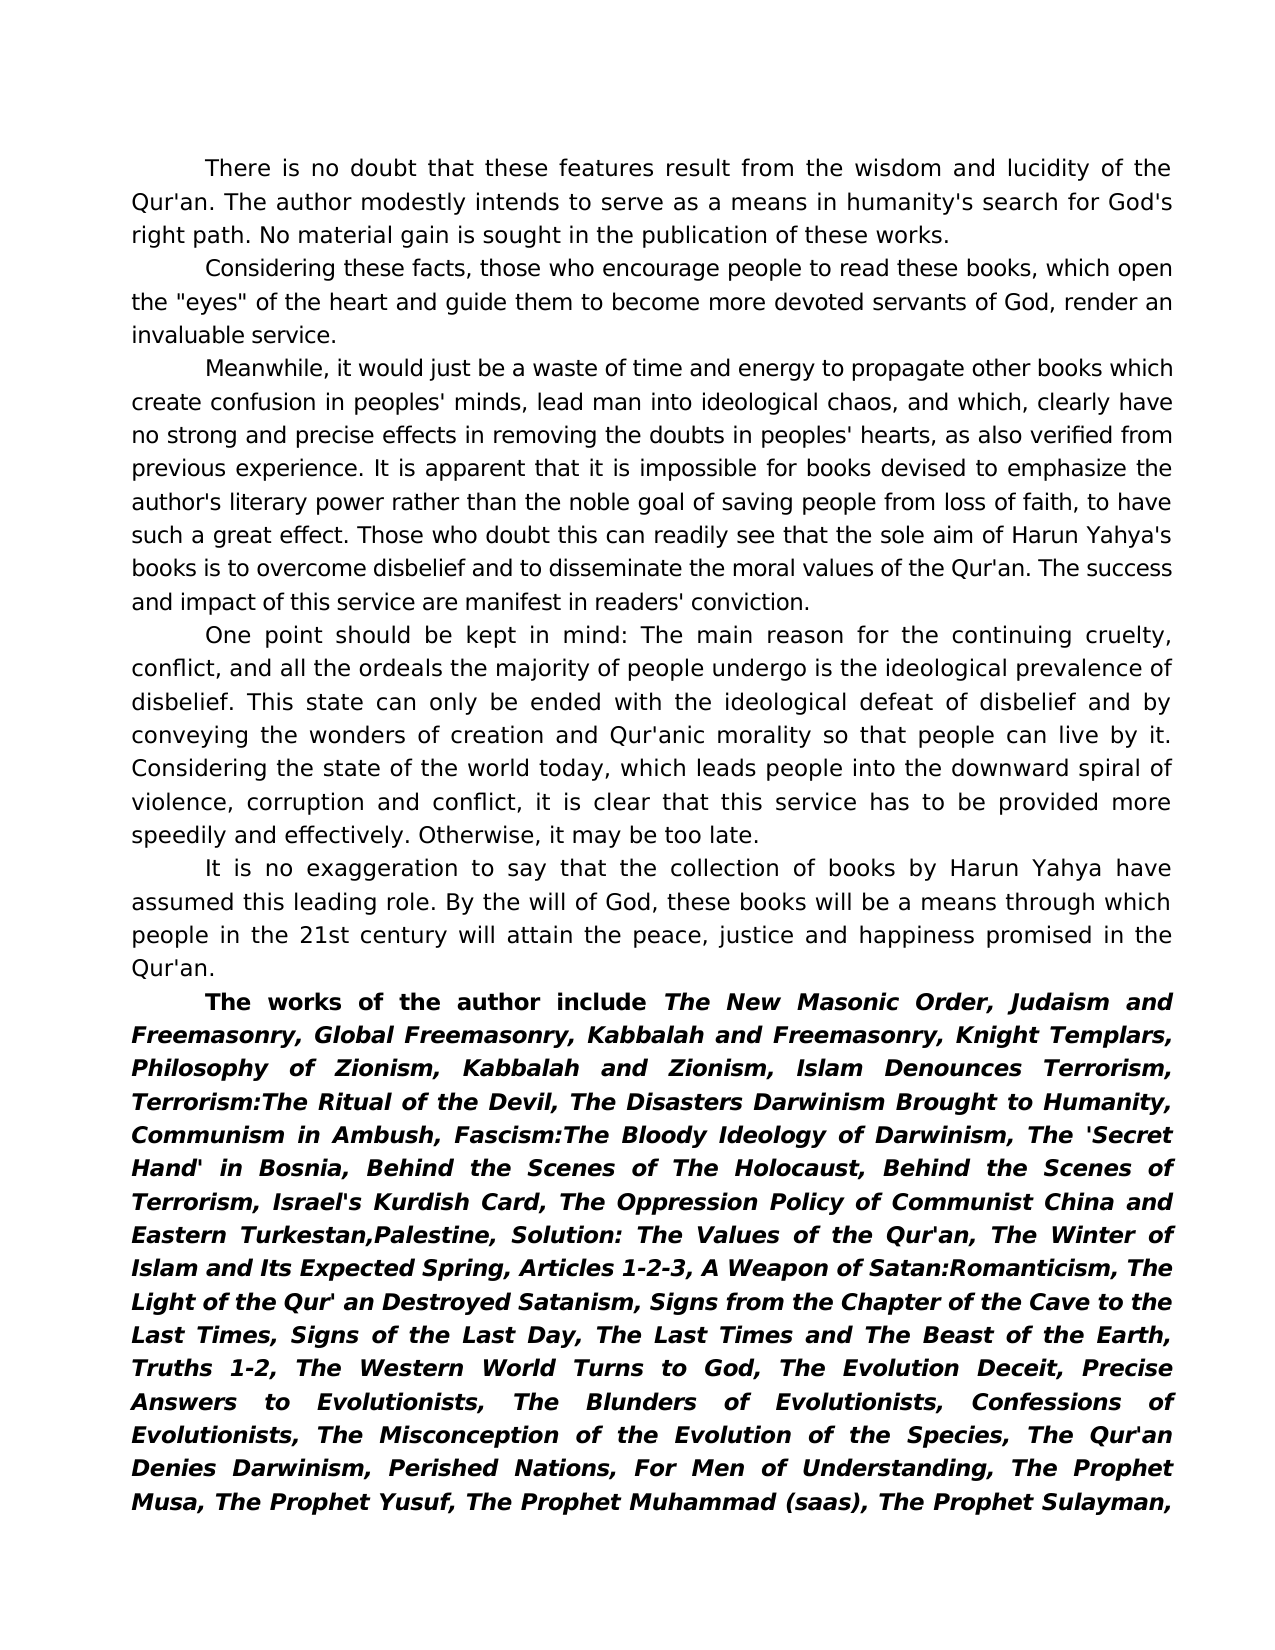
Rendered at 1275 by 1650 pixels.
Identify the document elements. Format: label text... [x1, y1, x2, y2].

text It is no exaggeration to say that the collection of books by Harun Yahya have assumed this leading role. By the will of God, these books will be a means through which people in the 21st century will attain the peace, justice and happiness promised in the Qur'an. [131, 850, 1174, 983]
text One point should be kept in mind: The main reason for the continuing cruelty, conflict, and all the ordeals the majority of people undergo is the ideological prevalence of disbelief. This state can only be ended with the ideological defeat of disbelief and by conveying the wonders of creation and Qur'anic morality so that people can live by it. Considering the state of the world today, which leads people into the downward spiral of violence, corruption and conflict, it is clear that this service has to be provided more speedily and effectively. Otherwise, it may be too late. [131, 617, 1174, 850]
text Meanwhile, it would just be a waste of time and energy to propagate other books which create confusion in peoples' minds, lead man into ideological chaos, and which, clearly have no strong and precise effects in removing the doubts in peoples' hearts, as also verified from previous experience. It is apparent that it is impossible for books devised to emphasize the author's literary power rather than the noble goal of saving people from loss of faith, to have such a great effect. Those who doubt this can readily see that the sole aim of Harun Yahya's books is to overcome disbelief and to disseminate the moral values of the Qur'an. The success and impact of this service are manifest in readers' conviction. [131, 350, 1174, 617]
text Considering these facts, those who encourage people to read these books, which open the "eyes" of the heart and guide them to become more devoted servants of God, render an invaluable service. [131, 250, 1174, 350]
text The works of the author include The New Masonic Order, Judaism and Freemasonry, Global Freemasonry, Kabbalah and Freemasonry, Knight Templars, Philosophy of Zionism, Kabbalah and Zionism, Islam Denounces Terrorism, Terrorism:The Ritual of the Devil, The Disasters Darwinism Brought to Humanity, Communism in Ambush, Fascism:The Bloody Ideology of Darwinism, The 'Secret Hand' in Bosnia, Behind the Scenes of The Holocaust, Behind the Scenes of Terrorism, Israel's Kurdish Card, The Oppression Policy of Communist China and Eastern Turkestan,Palestine, Solution: The Values of the Qur'an, The Winter of Islam and Its Expected Spring, Articles 1-2-3, A Weapon of Satan:Romanticism, The Light of the Qur' an Destroyed Satanism, Signs from the Chapter of the Cave to the Last Times, Signs of the Last Day, The Last Times and The Beast of the Earth, Truths 1-2, The Western World Turns to God, The Evolution Deceit, Precise Answers to Evolutionists, The Blunders of Evolutionists, Confessions of Evolutionists, The Misconception of the Evolution of the Species, The Qur'an Denies Darwinism, Perished Nations, For Men of Understanding, The Prophet Musa, The Prophet Yusuf, The Prophet Muhammad (saas), The Prophet Sulayman, [131, 983, 1174, 1517]
text There is no doubt that these features result from the wisdom and lucidity of the Qur'an. The author modestly intends to serve as a means in humanity's search for God's right path. No material gain is sought in the publication of these works. [131, 150, 1174, 250]
